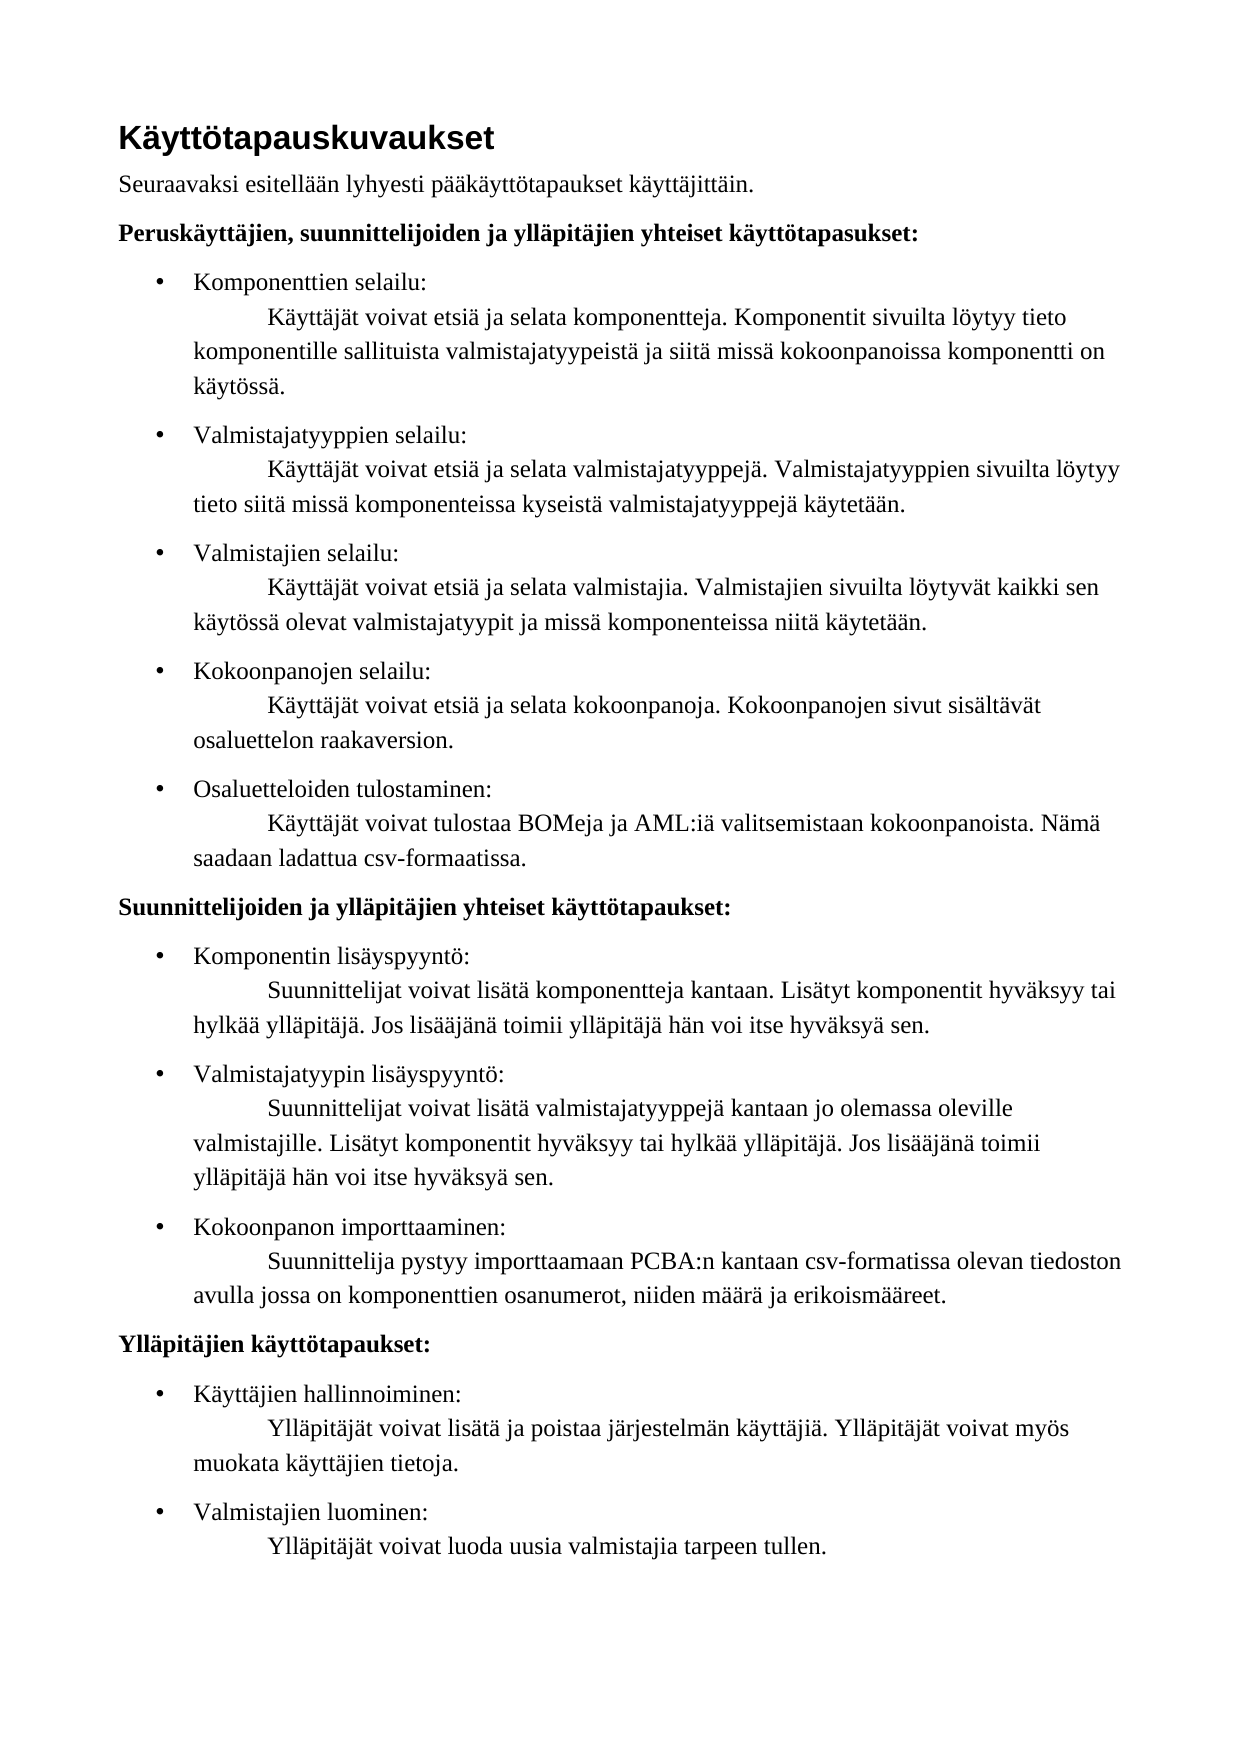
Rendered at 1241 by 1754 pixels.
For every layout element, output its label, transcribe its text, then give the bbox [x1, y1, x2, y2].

list Komponenttien selailu: Käyttäjät voivat etsiä ja selata komponentteja. Komponentit sivuilta löytyy tieto komponentille sallituista valmistajatyypeistä ja siitä missä kokoonpanoissa komponentti on käytössä. [156, 267, 1122, 399]
subtitle Käyttötapauskuvaukset [118, 118, 1122, 157]
list Käyttäjien hallinnoiminen: Ylläpitäjät voivat lisätä ja poistaa järjestelmän käyttäjiä. Ylläpitäjät voivat myös muokata käyttäjien tietoja. [156, 1379, 1122, 1476]
list Komponentin lisäyspyyntö: Suunnittelijat voivat lisätä komponentteja kantaan. Lisätyt komponentit hyväksyy tai hylkää ylläpitäjä. Jos lisääjänä toimii ylläpitäjä hän voi itse hyväksyä sen. [156, 941, 1122, 1039]
list Valmistajatyyppien selailu: Käyttäjät voivat etsiä ja selata valmistajatyyppejä. Valmistajatyyppien sivuilta löytyy tieto siitä missä komponenteissa kyseistä valmistajatyyppejä käytetään. [156, 420, 1122, 518]
list Osaluetteloiden tulostaminen: Käyttäjät voivat tulostaa BOMeja ja AML:iä valitsemistaan kokoonpanoista. Nämä saadaan ladattua csv-formaatissa. [156, 774, 1122, 872]
list Valmistajien luominen: Ylläpitäjät voivat luoda uusia valmistajia tarpeen tullen. [156, 1497, 1122, 1560]
text Seuraavaksi esitellään lyhyesti pääkäyttötapaukset käyttäjittäin. [118, 169, 1122, 198]
list Valmistajien selailu: Käyttäjät voivat etsiä ja selata valmistajia. Valmistajien sivuilta löytyvät kaikki sen käytössä olevat valmistajatyypit ja missä komponenteissa niitä käytetään. [156, 538, 1122, 636]
text Suunnittelijoiden ja ylläpitäjien yhteiset käyttötapaukset: [118, 892, 1122, 921]
text Ylläpitäjien käyttötapaukset: [118, 1329, 1122, 1358]
list Valmistajatyypin lisäyspyyntö: Suunnittelijat voivat lisätä valmistajatyyppejä kantaan jo olemassa oleville valmistajille. Lisätyt komponentit hyväksyy tai hylkää ylläpitäjä. Jos lisääjänä toimii ylläpitäjä hän voi itse hyväksyä sen. [156, 1059, 1122, 1191]
list Kokoonpanon importtaaminen: Suunnittelija pystyy importtaamaan PCBA:n kantaan csv-formatissa olevan tiedoston avulla jossa on komponenttien osanumerot, niiden määrä ja erikoismääreet. [156, 1212, 1122, 1309]
list Kokoonpanojen selailu: Käyttäjät voivat etsiä ja selata kokoonpanoja. Kokoonpanojen sivut sisältävät osaluettelon raakaversion. [156, 656, 1122, 754]
text Peruskäyttäjien, suunnittelijoiden ja ylläpitäjien yhteiset käyttötapasukset: [118, 218, 1122, 247]
